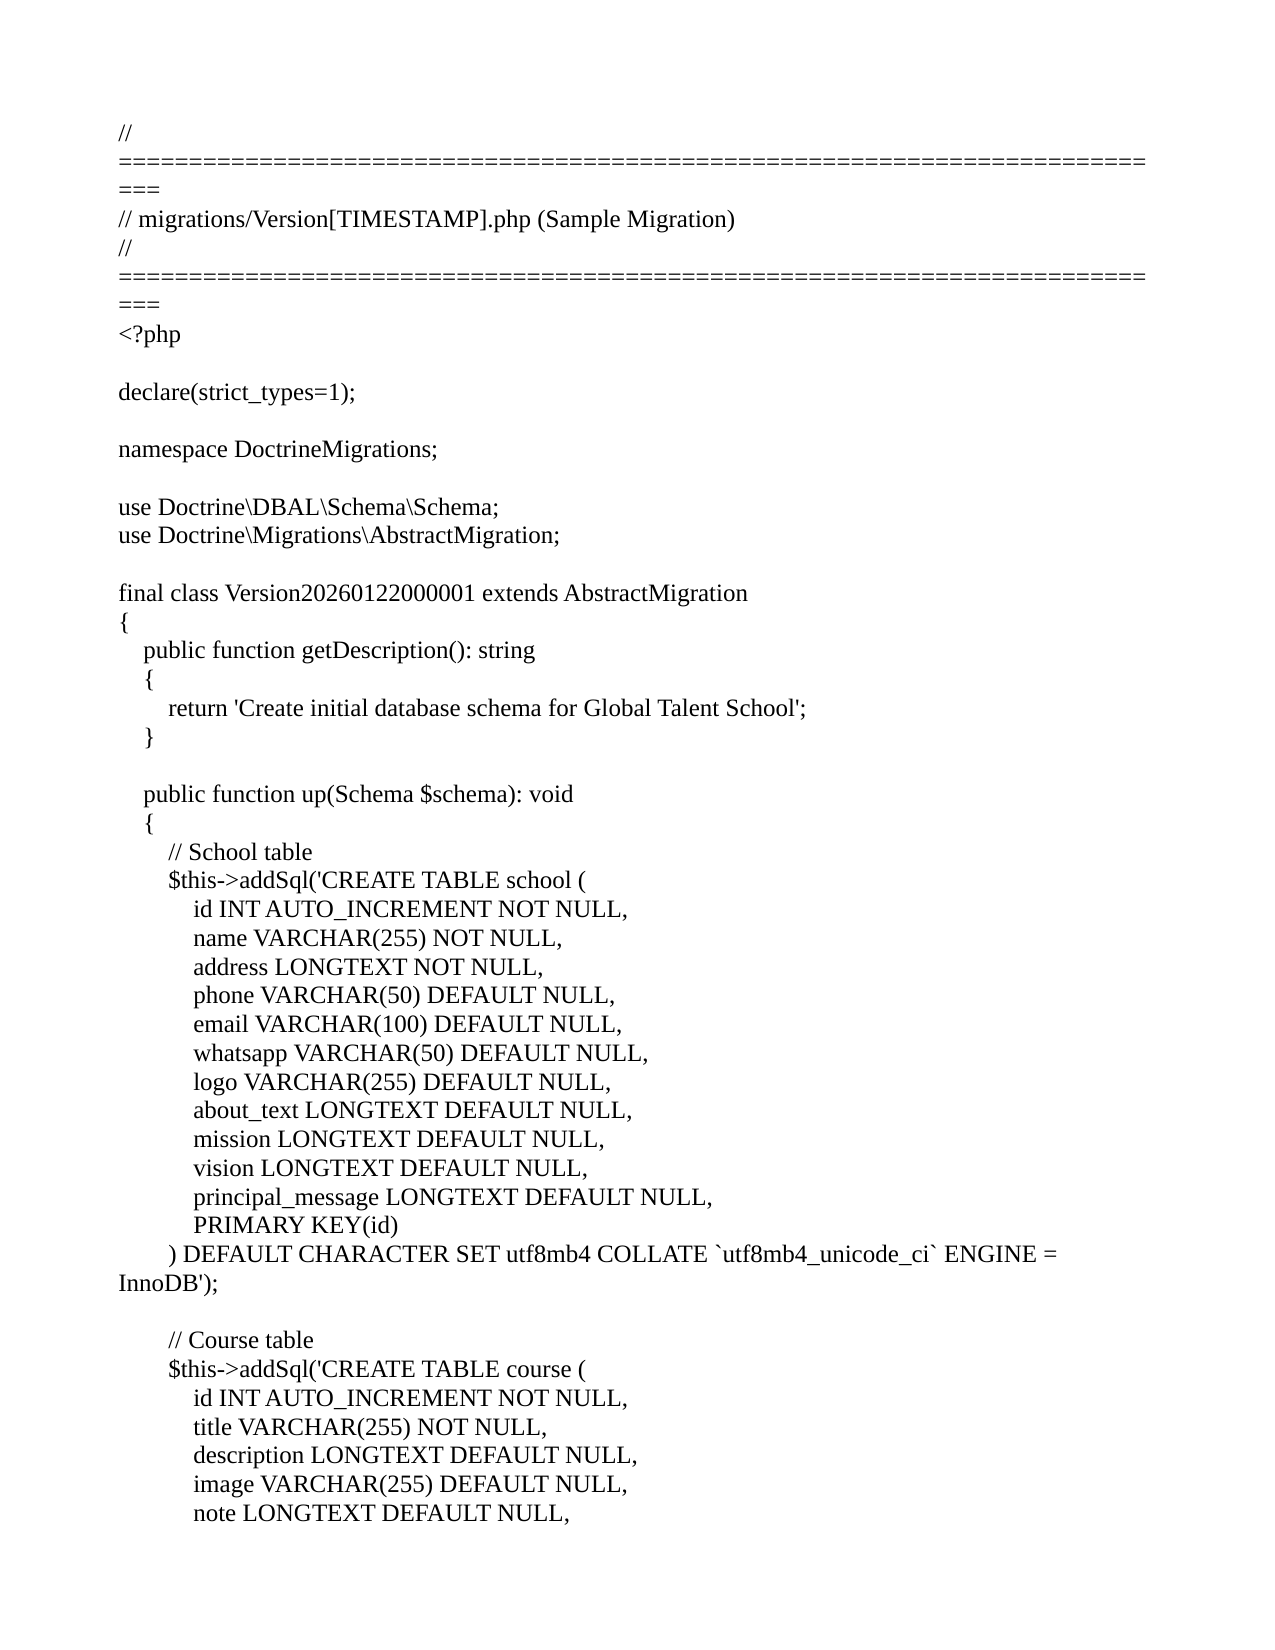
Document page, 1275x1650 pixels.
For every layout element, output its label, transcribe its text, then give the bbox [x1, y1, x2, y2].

text declare(strict_types=1); [118, 377, 1157, 406]
text { [118, 607, 1157, 636]
text id INT AUTO_INCREMENT NOT NULL, [118, 1383, 1157, 1412]
text <?php [118, 319, 1157, 348]
text public function getDescription(): string [118, 636, 1157, 664]
text logo VARCHAR(255) DEFAULT NULL, [118, 1067, 1157, 1096]
text return 'Create initial database schema for Global Talent School'; [118, 693, 1157, 722]
text // School table [118, 837, 1157, 866]
text // migrations/Version[TIMESTAMP].php (Sample Migration) [118, 204, 1157, 233]
text namespace DoctrineMigrations; [118, 434, 1157, 463]
text name VARCHAR(255) NOT NULL, [118, 923, 1157, 952]
text ) DEFAULT CHARACTER SET utf8mb4 COLLATE `utf8mb4_unicode_ci` ENGINE = InnoDB'); [118, 1239, 1157, 1297]
text public function up(Schema $schema): void [118, 779, 1157, 808]
text image VARCHAR(255) DEFAULT NULL, [118, 1469, 1157, 1498]
text $this->addSql('CREATE TABLE course ( [118, 1354, 1157, 1383]
text vision LONGTEXT DEFAULT NULL, [118, 1153, 1157, 1182]
text mission LONGTEXT DEFAULT NULL, [118, 1124, 1157, 1153]
text use Doctrine\DBAL\Schema\Schema; [118, 492, 1157, 521]
text use Doctrine\Migrations\AbstractMigration; [118, 521, 1157, 549]
text // Course table [118, 1326, 1157, 1354]
text final class Version20260122000001 extends AbstractMigration [118, 578, 1157, 607]
text principal_message LONGTEXT DEFAULT NULL, [118, 1182, 1157, 1211]
text PRIMARY KEY(id) [118, 1211, 1157, 1239]
text about_text LONGTEXT DEFAULT NULL, [118, 1096, 1157, 1124]
text { [118, 808, 1157, 837]
text { [118, 664, 1157, 693]
text address LONGTEXT NOT NULL, [118, 952, 1157, 981]
text } [118, 722, 1157, 751]
text description LONGTEXT DEFAULT NULL, [118, 1441, 1157, 1469]
text phone VARCHAR(50) DEFAULT NULL, [118, 981, 1157, 1009]
text whatsapp VARCHAR(50) DEFAULT NULL, [118, 1038, 1157, 1067]
text // ============================================================================ [118, 118, 1157, 204]
text id INT AUTO_INCREMENT NOT NULL, [118, 894, 1157, 923]
text // ============================================================================ [118, 233, 1157, 319]
text note LONGTEXT DEFAULT NULL, [118, 1498, 1157, 1527]
text $this->addSql('CREATE TABLE school ( [118, 866, 1157, 894]
text title VARCHAR(255) NOT NULL, [118, 1412, 1157, 1441]
text email VARCHAR(100) DEFAULT NULL, [118, 1009, 1157, 1038]
